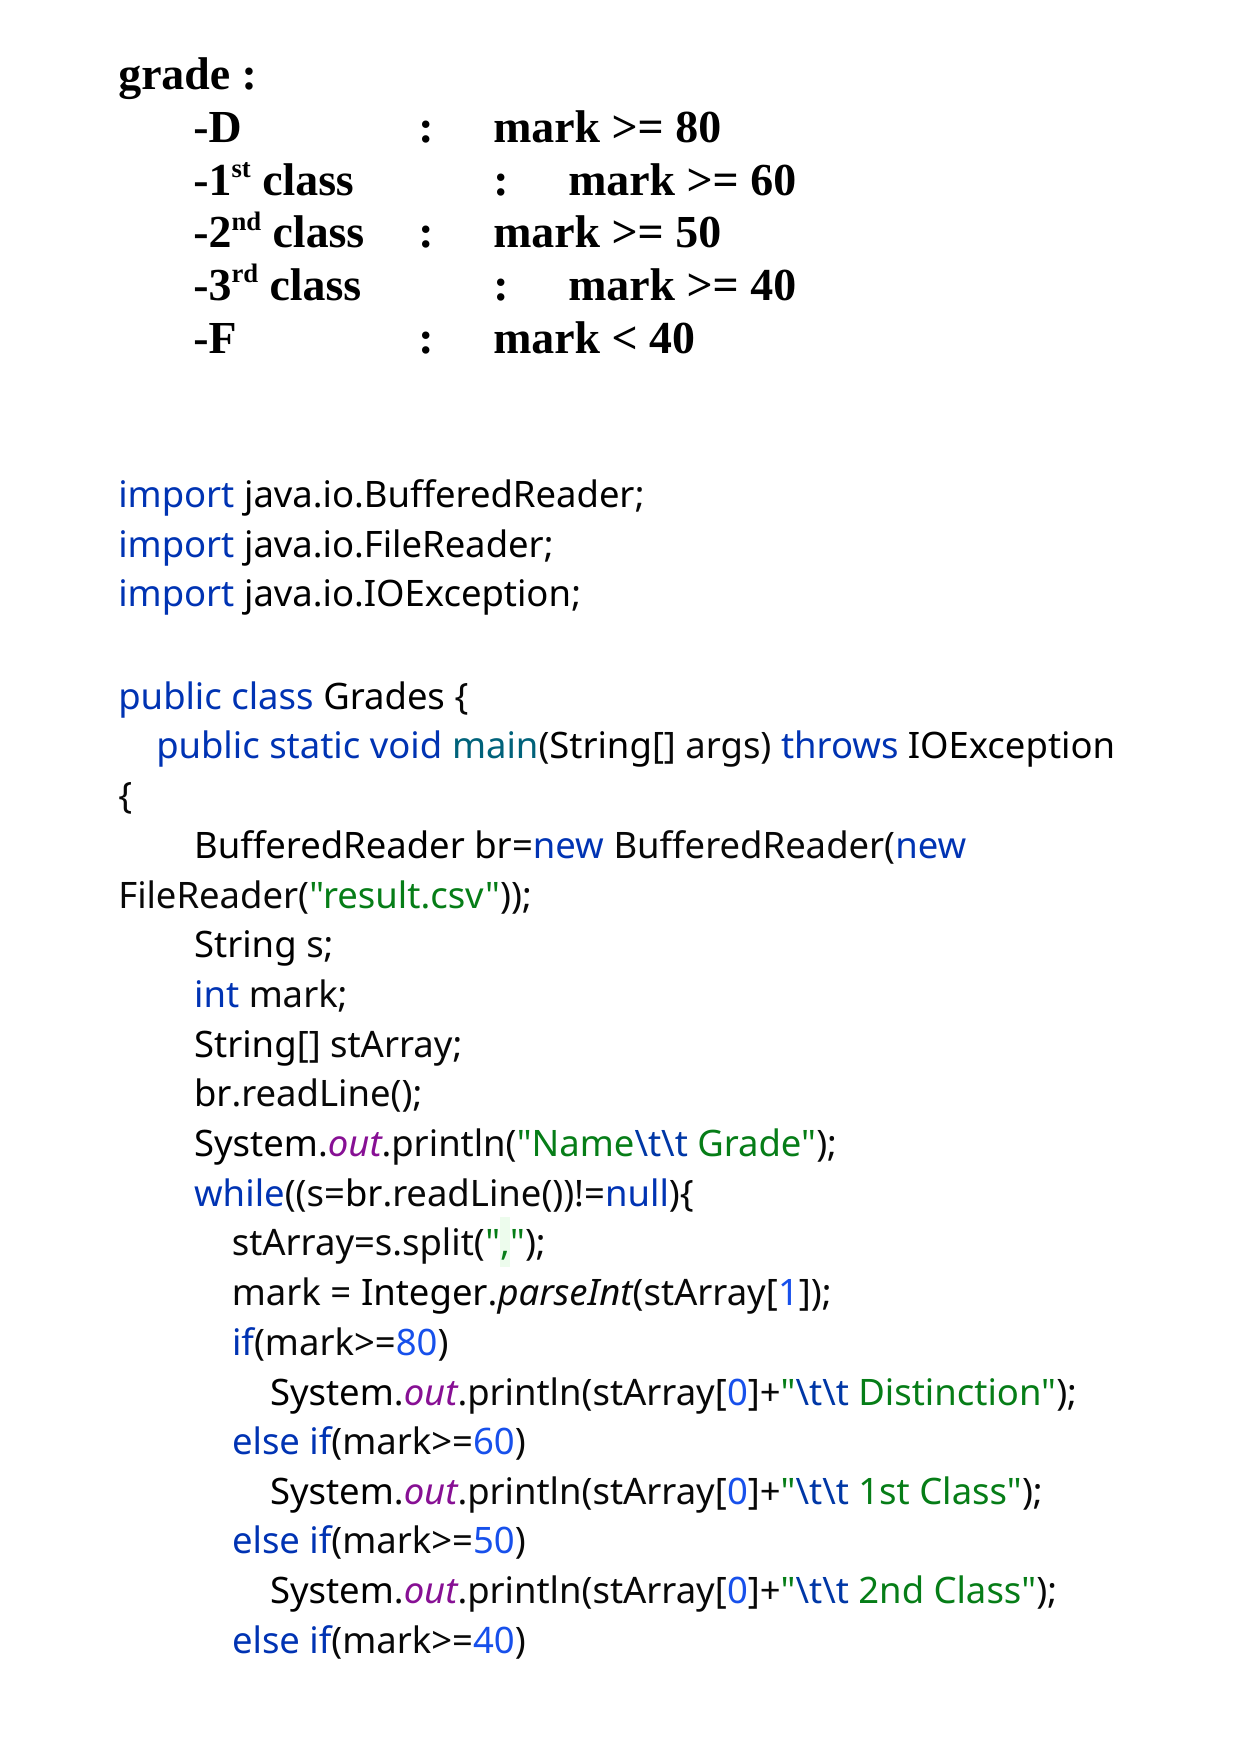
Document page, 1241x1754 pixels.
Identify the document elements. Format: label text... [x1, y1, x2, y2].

text -F : mark < 40 [118, 310, 1122, 363]
text -3rd class : mark >= 40 [118, 258, 1122, 310]
text -D : mark >= 80 [118, 99, 1122, 152]
text grade : [118, 47, 1122, 99]
text -2nd class : mark >= 50 [118, 205, 1122, 258]
text import java.io.BufferedReader; import java.io.FileReader; import java.io.IOException; public class Grades { public static void main(String[] args) throws IOException { BufferedReader br=new BufferedReader(new FileReader("result.csv")); String s; int mark; String[] stArray; br.readLine(); System.out.println("Name\t\t Grade"); while((s=br.readLine())!=null){ stArray=s.split(","); mark = Integer.parseInt(stArray[1]); if(mark>=80) System.out.println(stArray[0]+"\t\t Distinction"); else if(mark>=60) System.out.println(stArray[0]+"\t\t 1st Class"); else if(mark>=50) System.out.println(stArray[0]+"\t\t 2nd Class"); else if(mark>=40) [118, 468, 1122, 1664]
text -1st class : mark >= 60 [118, 152, 1122, 205]
